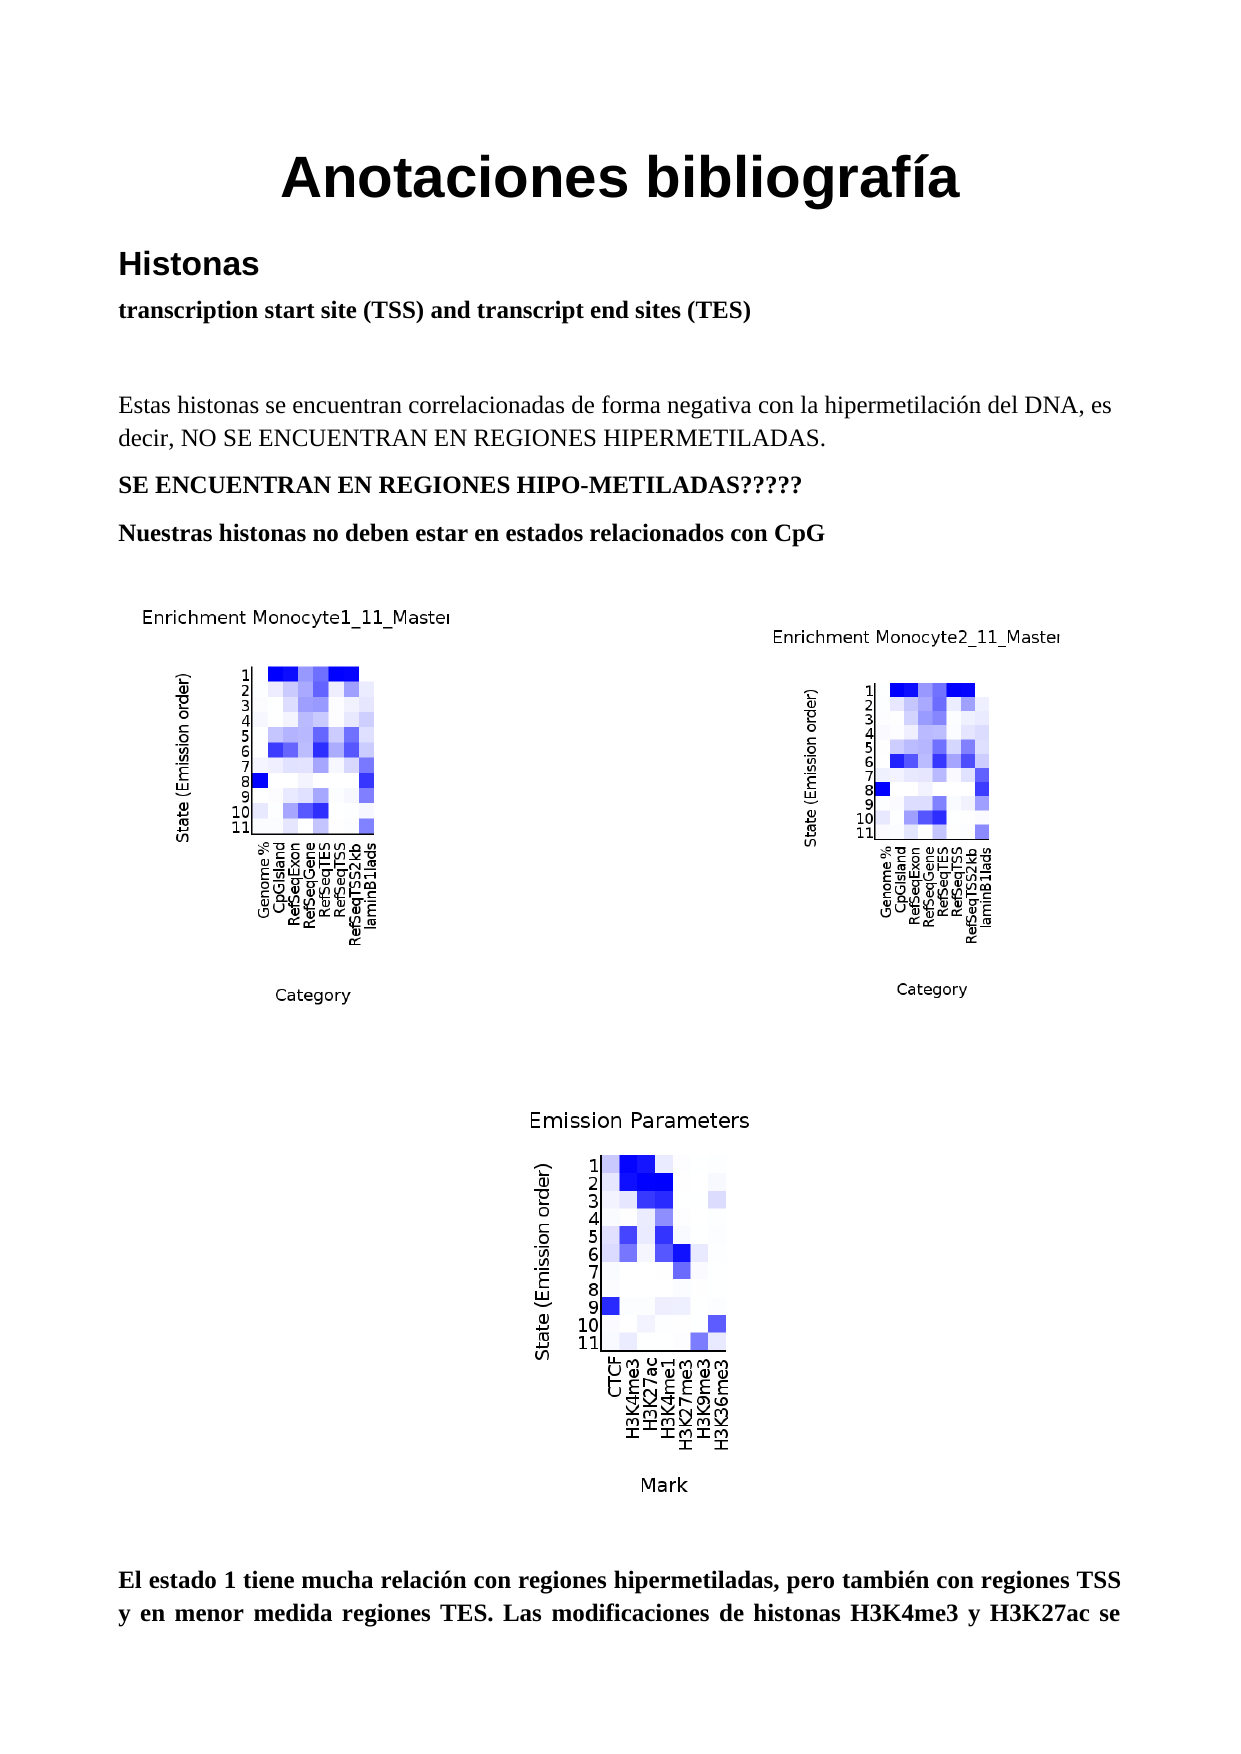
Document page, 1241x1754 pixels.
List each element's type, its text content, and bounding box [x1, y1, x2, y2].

picture [134, 568, 449, 1043]
picture [765, 591, 1060, 1034]
text El estado 1 tiene mucha relación con regiones hipermetiladas, pero también con regiones TSS y en menor medida regiones TES. Las modificaciones de histonas H3K4me3 y H3K27ac se [118, 1565, 1122, 1627]
text transcription start site (TSS) and transcript end sites (TES) [118, 295, 1122, 323]
text SE ENCUENTRAN EN REGIONES HIPO-METILADAS????? [118, 471, 1122, 499]
title Anotaciones bibliografía [118, 143, 1122, 210]
text Nuestras histonas no deben estar en estados relacionados con CpG [118, 518, 1122, 547]
subtitle Histonas [118, 243, 1122, 282]
picture [508, 1085, 770, 1519]
text Estas histonas se encuentran correlacionadas de forma negativa con la hipermetilación del DNA, es decir, NO SE ENCUENTRAN EN REGIONES HIPERMETILADAS. [118, 390, 1122, 452]
